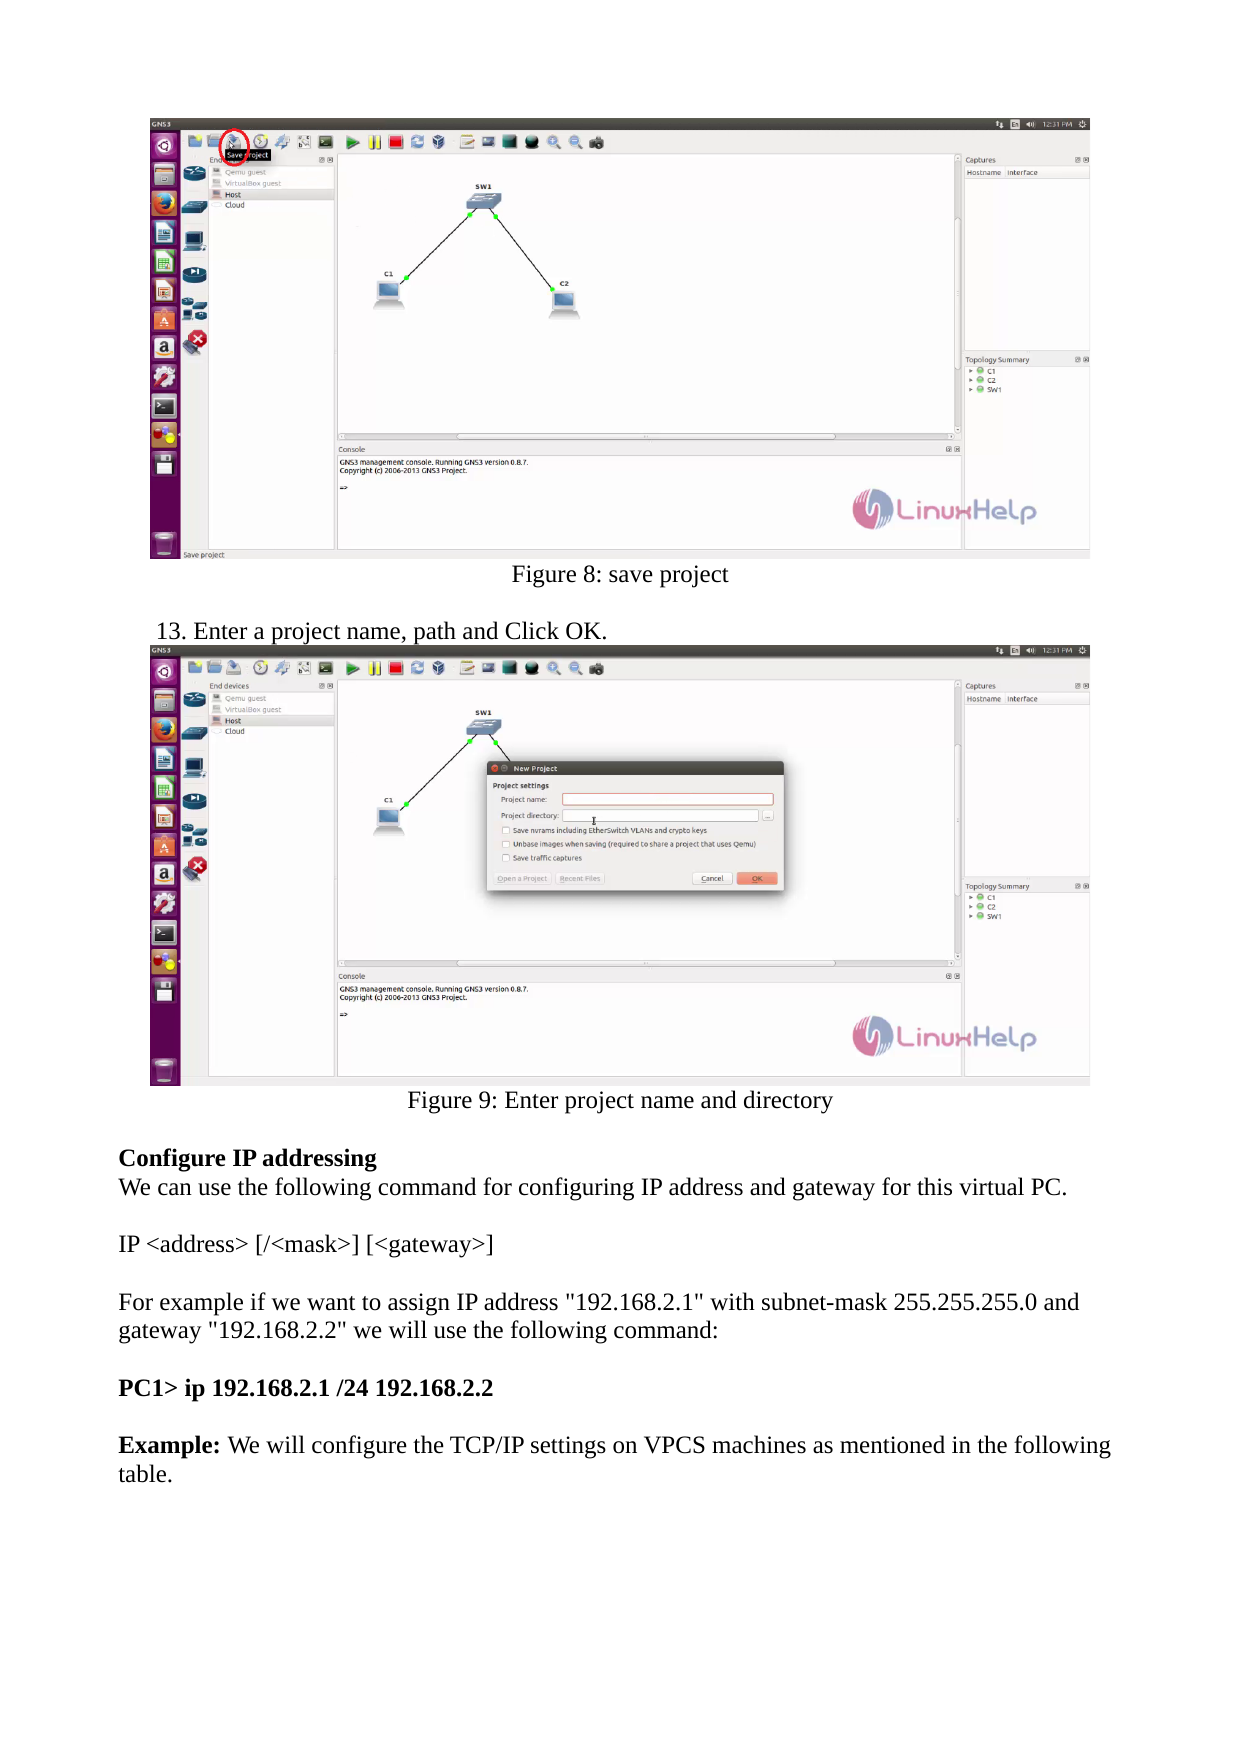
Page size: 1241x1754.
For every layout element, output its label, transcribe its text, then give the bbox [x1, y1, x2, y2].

picture [150, 645, 1091, 1086]
text Figure 9: Enter project name and directory [118, 1086, 1122, 1114]
text Configure IP addressing [118, 1143, 1122, 1172]
list Enter a project name, path and Click OK. [156, 616, 1122, 645]
text Figure 8: save project [118, 559, 1122, 587]
text PC1> ip 192.168.2.1 /24 192.168.2.2 [118, 1373, 1122, 1402]
text Example: We will configure the TCP/IP settings on VPCS machines as mentioned in the following table. [118, 1431, 1122, 1488]
text We can use the following command for configuring IP address and gateway for this virtual PC. [118, 1172, 1122, 1229]
text IP <address> [/<mask>] [<gateway>] [118, 1229, 1122, 1258]
text For example if we want to assign IP address "192.168.2.1" with subnet-mask 255.255.255.0 and gateway "192.168.2.2" we will use the following command: [118, 1287, 1122, 1344]
picture [150, 118, 1091, 559]
